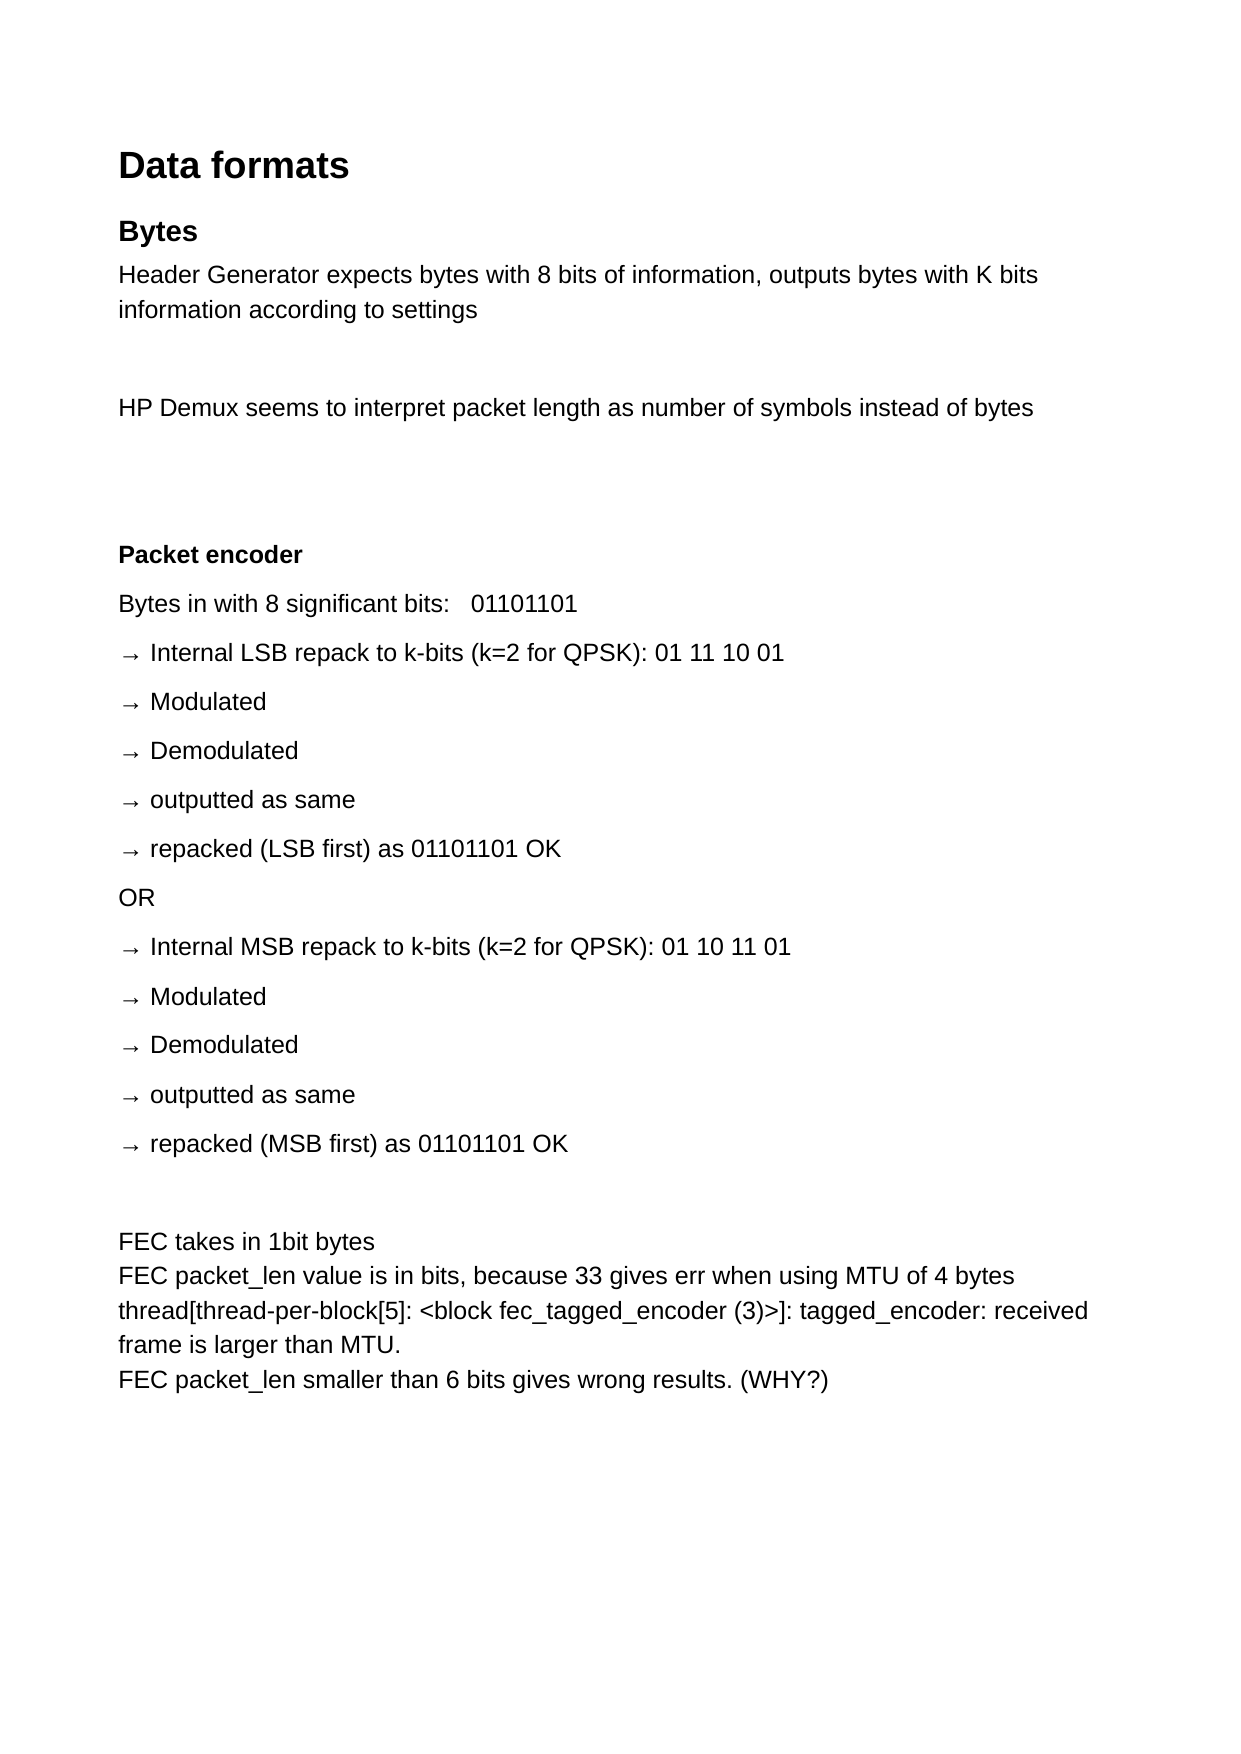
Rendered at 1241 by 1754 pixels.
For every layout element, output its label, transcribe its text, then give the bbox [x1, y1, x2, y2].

text → Demodulated [118, 1031, 1122, 1059]
subtitle Bytes [118, 214, 1122, 248]
text FEC takes in 1bit bytes FEC packet_len value is in bits, because 33 gives err when using MTU of 4 bytes thread[thread-per-block[5]: <block fec_tagged_encoder (3)>]: tagged_encoder: received frame is larger than MTU. FEC packet_len smaller than 6 bits gives wrong results. (WHY?) [118, 1227, 1122, 1393]
subtitle Data formats [118, 143, 1122, 187]
text → outputted as same [118, 785, 1122, 814]
text → outputted as same [118, 1079, 1122, 1108]
text → repacked (LSB first) as 01101101 OK [118, 834, 1122, 863]
text → Internal LSB repack to k-bits (k=2 for QPSK): 01 11 10 01 [118, 638, 1122, 667]
text HP Demux seems to interpret packet length as number of symbols instead of bytes [118, 393, 1122, 421]
text Bytes in with 8 significant bits: 01101101 [118, 589, 1122, 618]
text → Modulated [118, 687, 1122, 716]
text → repacked (MSB first) as 01101101 OK [118, 1129, 1122, 1157]
text Packet encoder [118, 540, 1122, 569]
text OR [118, 883, 1122, 912]
text → Internal MSB repack to k-bits (k=2 for QPSK): 01 10 11 01 [118, 932, 1122, 961]
text Header Generator expects bytes with 8 bits of information, outputs bytes with K bits information according to settings [118, 260, 1122, 323]
text → Modulated [118, 981, 1122, 1010]
text → Demodulated [118, 736, 1122, 765]
